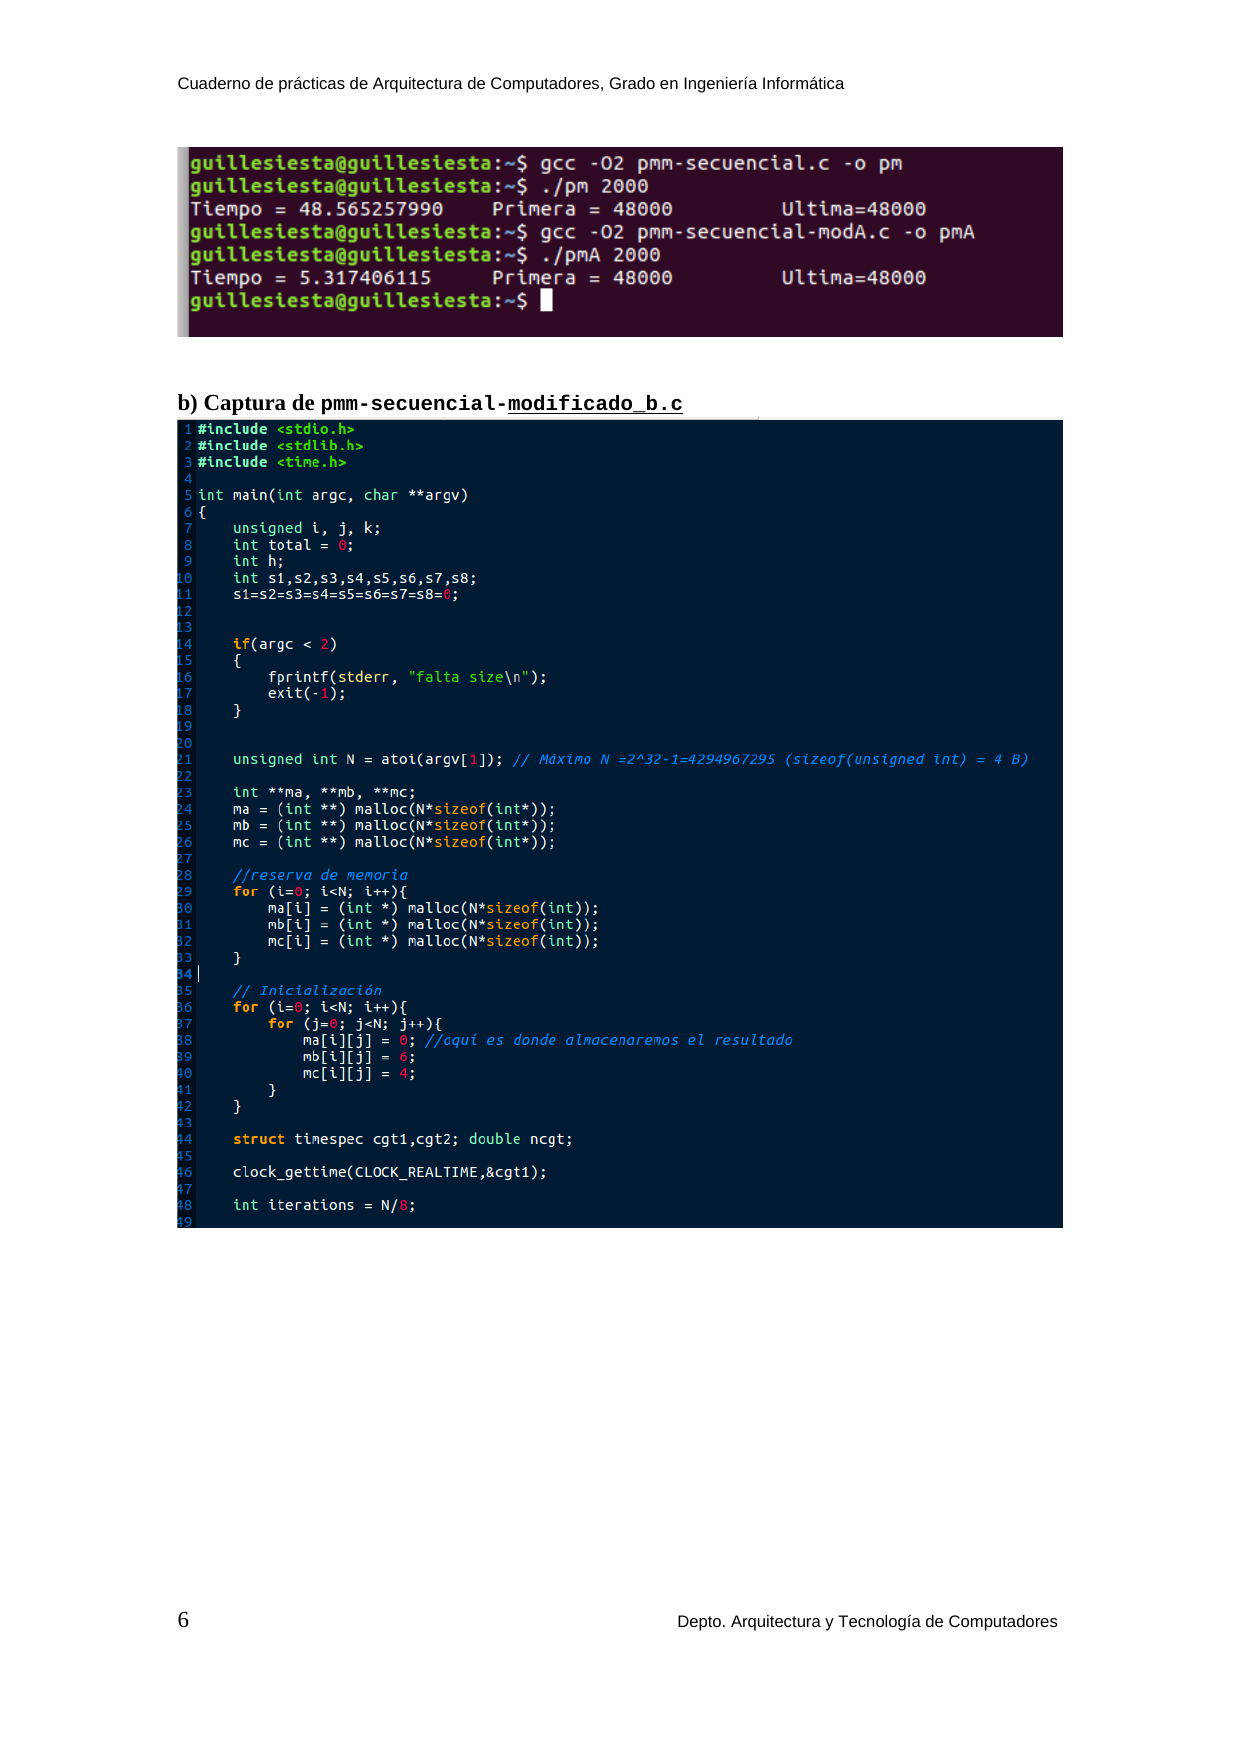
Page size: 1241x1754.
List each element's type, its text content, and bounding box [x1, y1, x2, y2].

picture [177, 147, 1063, 337]
text b) Captura de pmm-secuencial-modificado_b.c [177, 389, 1063, 417]
picture [177, 417, 1063, 1228]
